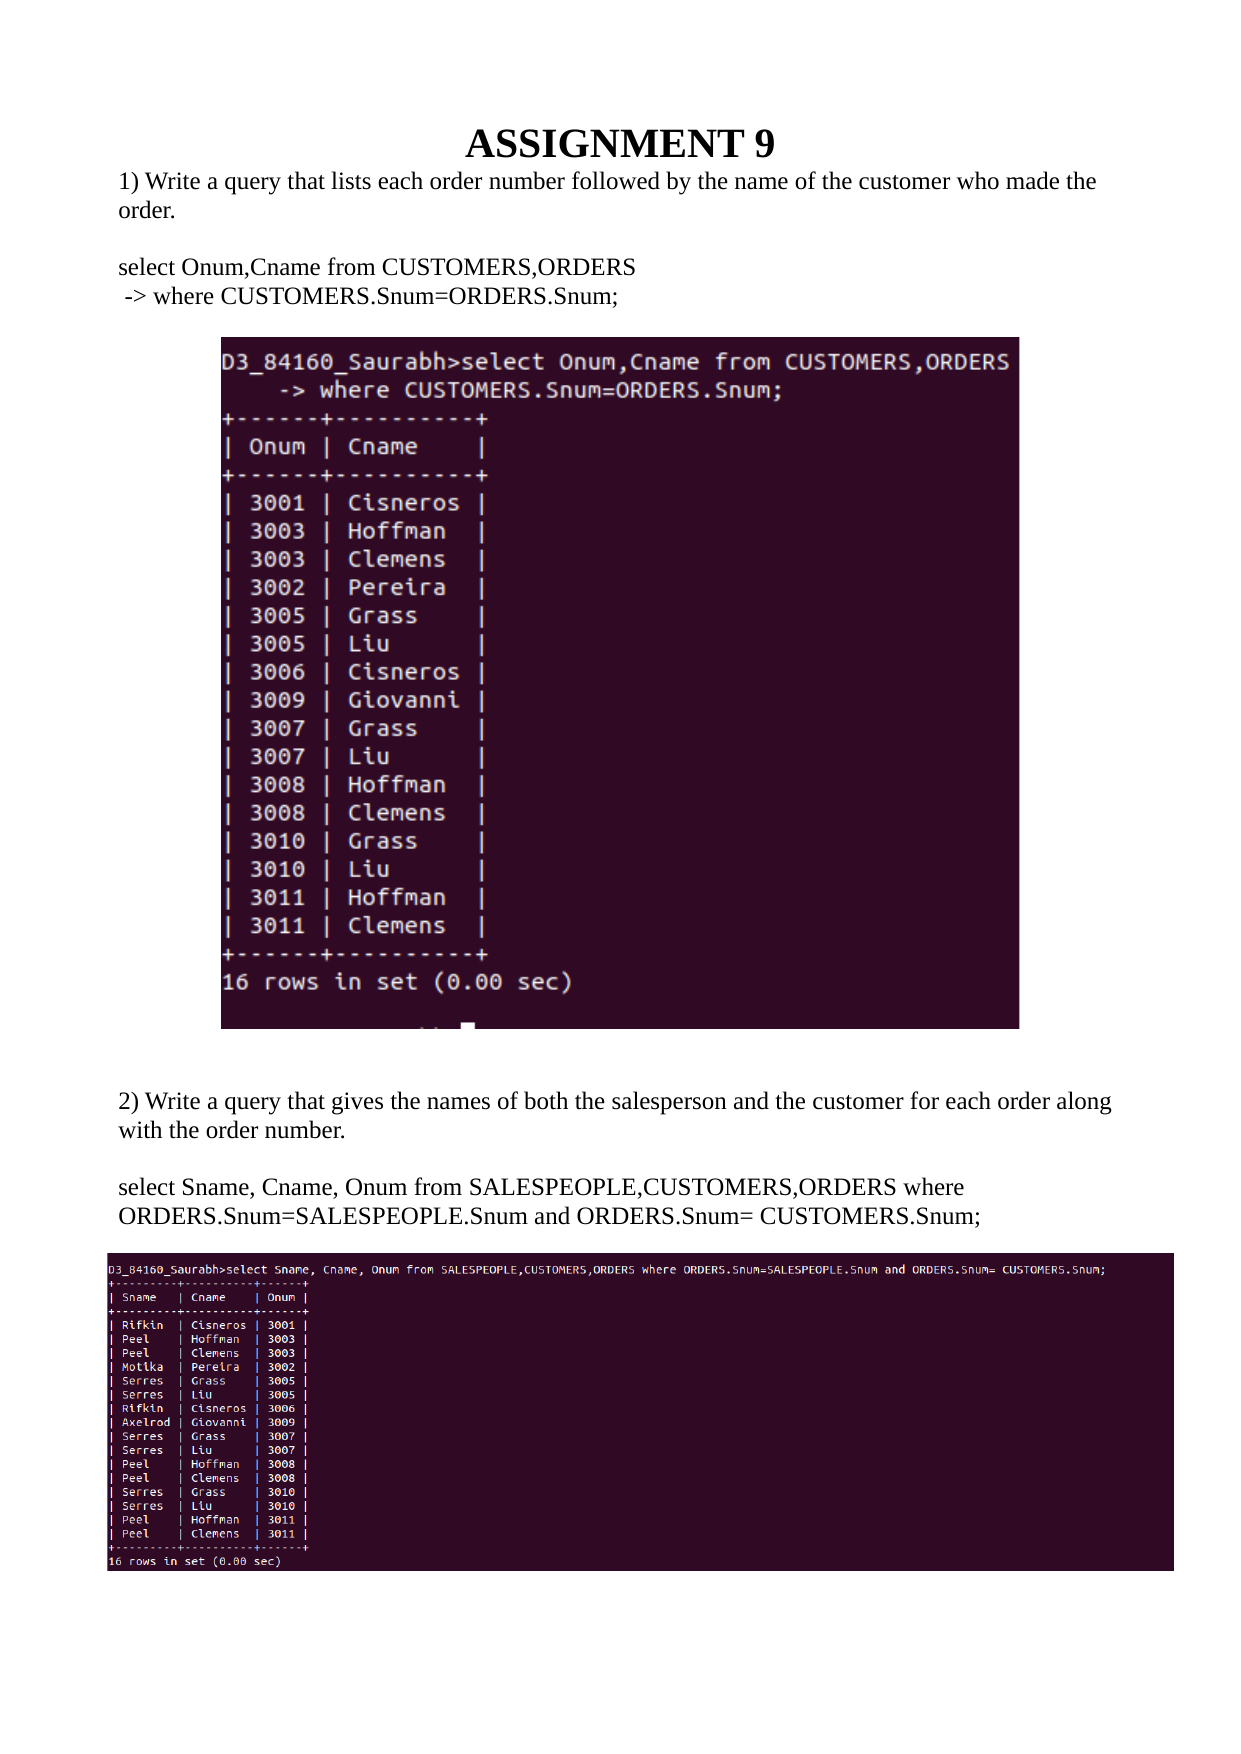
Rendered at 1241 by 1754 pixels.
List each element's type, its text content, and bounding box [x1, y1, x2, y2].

text with the order number. [118, 1115, 1122, 1143]
picture [221, 337, 1020, 1029]
text order. [118, 195, 1122, 223]
text select Onum,Cname from CUSTOMERS,ORDERS [118, 252, 1122, 281]
text -> where CUSTOMERS.Snum=ORDERS.Snum; [118, 281, 1122, 310]
text ASSIGNMENT 9 [118, 118, 1122, 166]
text 1) Write a query that lists each order number followed by the name of the customer who made the [118, 166, 1122, 195]
text select Sname, Cname, Onum from SALESPEOPLE,CUSTOMERS,ORDERS where ORDERS.Snum=SALESPEOPLE.Snum and ORDERS.Snum= CUSTOMERS.Snum; [118, 1172, 1122, 1230]
picture [107, 1253, 1174, 1571]
text 2) Write a query that gives the names of both the salesperson and the customer for each order along [118, 1086, 1122, 1115]
